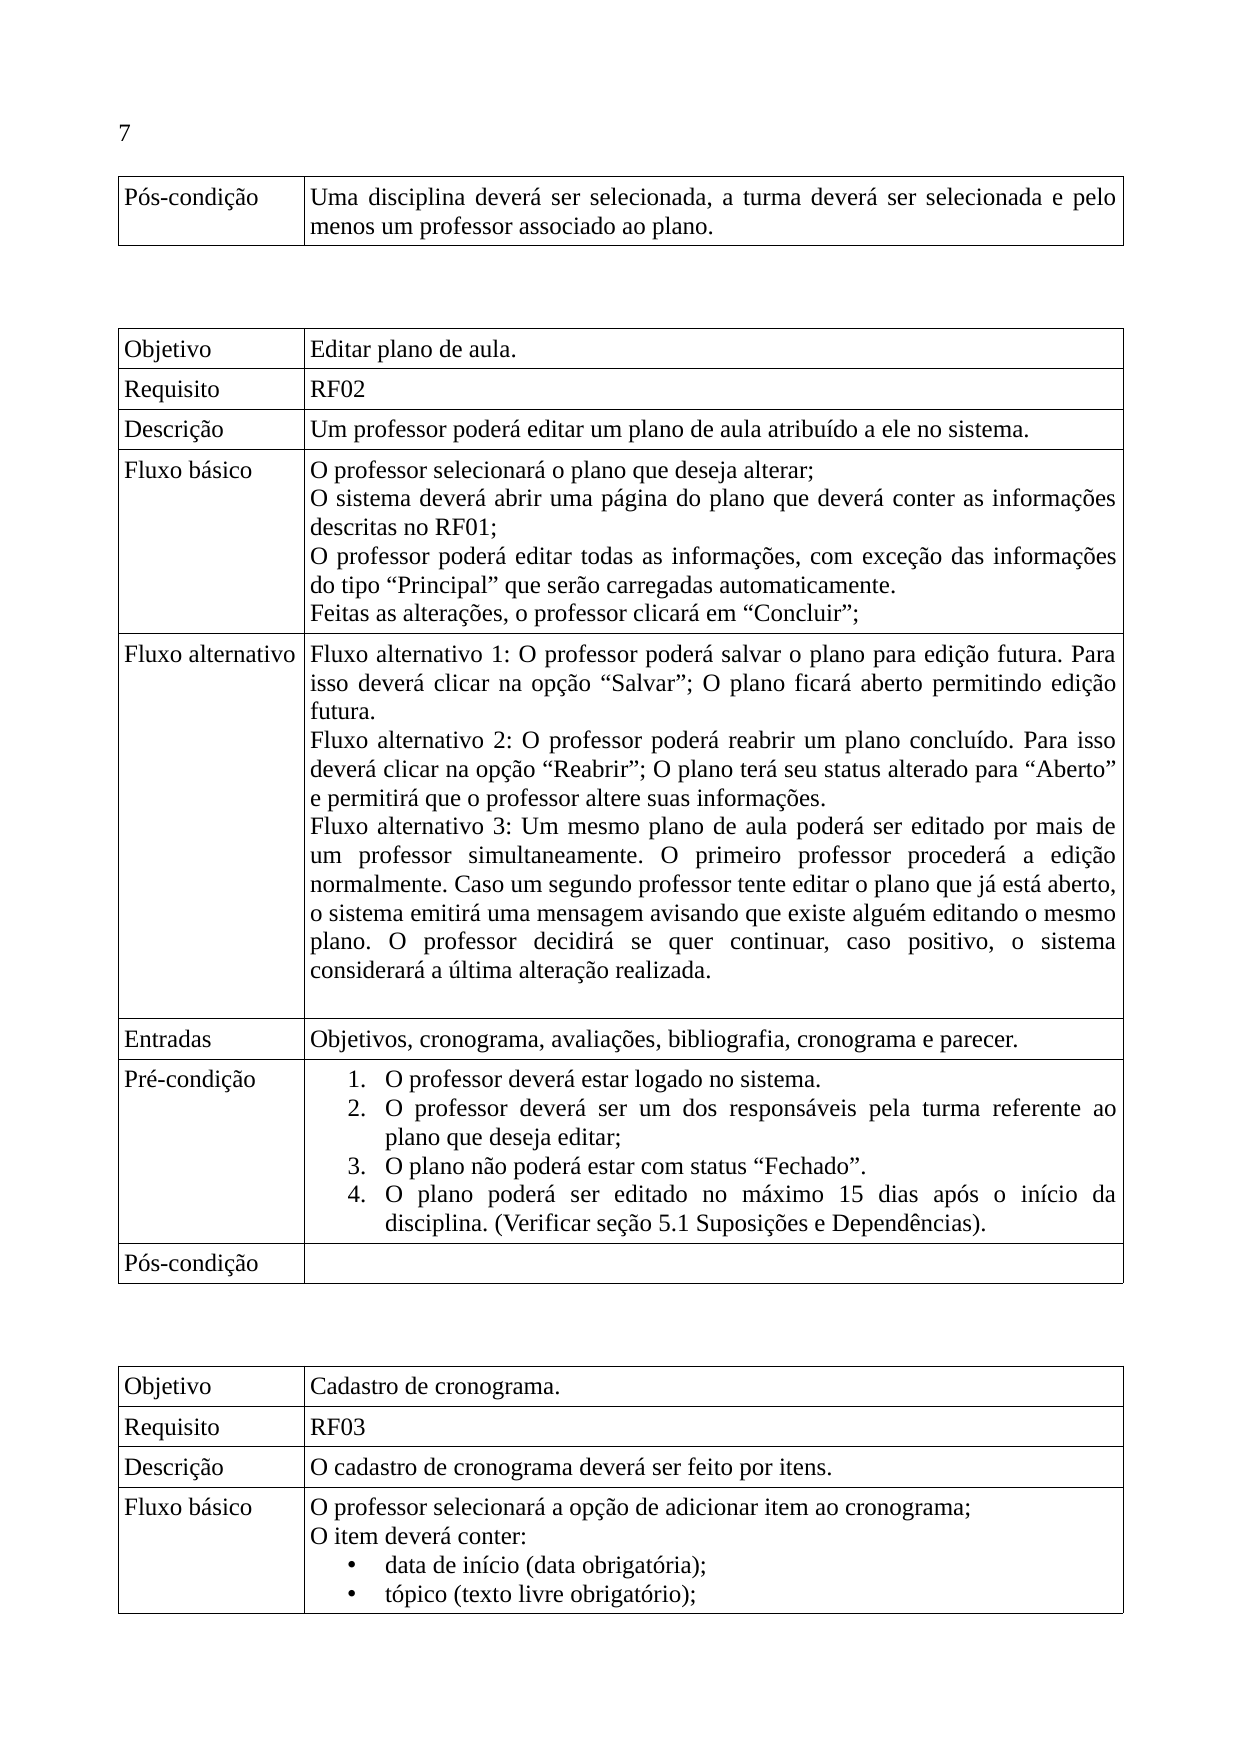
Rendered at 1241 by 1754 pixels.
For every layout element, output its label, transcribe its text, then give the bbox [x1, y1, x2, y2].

table_cell Descrição [119, 1447, 304, 1487]
table_header Cadastro de cronograma. [305, 1367, 1123, 1406]
table_cell RF02 [305, 369, 1123, 409]
table_cell Fluxo alternativo 1: O professor poderá salvar o plano para edição futura. Para isso deverá clicar na opção “Salvar”; O plano ficará aberto permitindo edição futura. Fluxo alternativo 2: O professor poderá reabrir um plano concluído. Para isso deverá clicar na opção “Reabrir”; O plano terá seu status alterado para “Aberto” e permitirá que o professor altere suas informações. Fluxo alternativo 3: Um mesmo plano de aula poderá ser editado por mais de um professor simultaneamente. O primeiro professor procederá a edição normalmente. Caso um segundo professor tente editar o plano que já está aberto, o sistema emitirá uma mensagem avisando que existe alguém editando o mesmo plano. O professor decidirá se quer continuar, caso positivo, o sistema considerará a última alteração realizada. [305, 634, 1123, 1018]
table_cell Pós-condição [119, 1244, 304, 1283]
table_header Objetivo [119, 1367, 304, 1406]
table_cell Objetivos, cronograma, avaliações, bibliografia, cronograma e parecer. [305, 1019, 1123, 1059]
table_cell RF03 [305, 1407, 1123, 1446]
table_cell [305, 1244, 1123, 1283]
table_cell Descrição [119, 410, 304, 449]
table_cell Fluxo alternativo [119, 634, 304, 1018]
table_cell Fluxo básico [119, 1488, 304, 1613]
table_cell Fluxo básico [119, 450, 304, 633]
table_cell O cadastro de cronograma deverá ser feito por itens. [305, 1447, 1123, 1487]
table_cell Um professor poderá editar um plano de aula atribuído a ele no sistema. [305, 410, 1123, 449]
table_header Editar plano de aula. [305, 329, 1123, 368]
table_cell Requisito [119, 1407, 304, 1446]
table_cell Requisito [119, 369, 304, 409]
table_cell Pós-condição [119, 177, 304, 245]
table_cell Uma disciplina deverá ser selecionada, a turma deverá ser selecionada e pelo menos um professor associado ao plano. [305, 177, 1123, 245]
table_cell O professor deverá estar logado no sistema. O professor deverá ser um dos responsáveis pela turma referente ao plano que deseja editar; O plano não poderá estar com status “Fechado”. O plano poderá ser editado no máximo 15 dias após o início da disciplina. (Verificar seção 5.1 Suposições e Dependências). [305, 1060, 1123, 1243]
table_cell O professor selecionará a opção de adicionar item ao cronograma; O item deverá conter: data de início (data obrigatória); tópico (texto livre obrigatório); [305, 1488, 1123, 1613]
table_cell Pré-condição [119, 1060, 304, 1243]
table_cell O professor selecionará o plano que deseja alterar; O sistema deverá abrir uma página do plano que deverá conter as informações descritas no RF01; O professor poderá editar todas as informações, com exceção das informações do tipo “Principal” que serão carregadas automaticamente. Feitas as alterações, o professor clicará em “Concluir”; [305, 450, 1123, 633]
table_cell Entradas [119, 1019, 304, 1059]
table_header Objetivo [119, 329, 304, 368]
